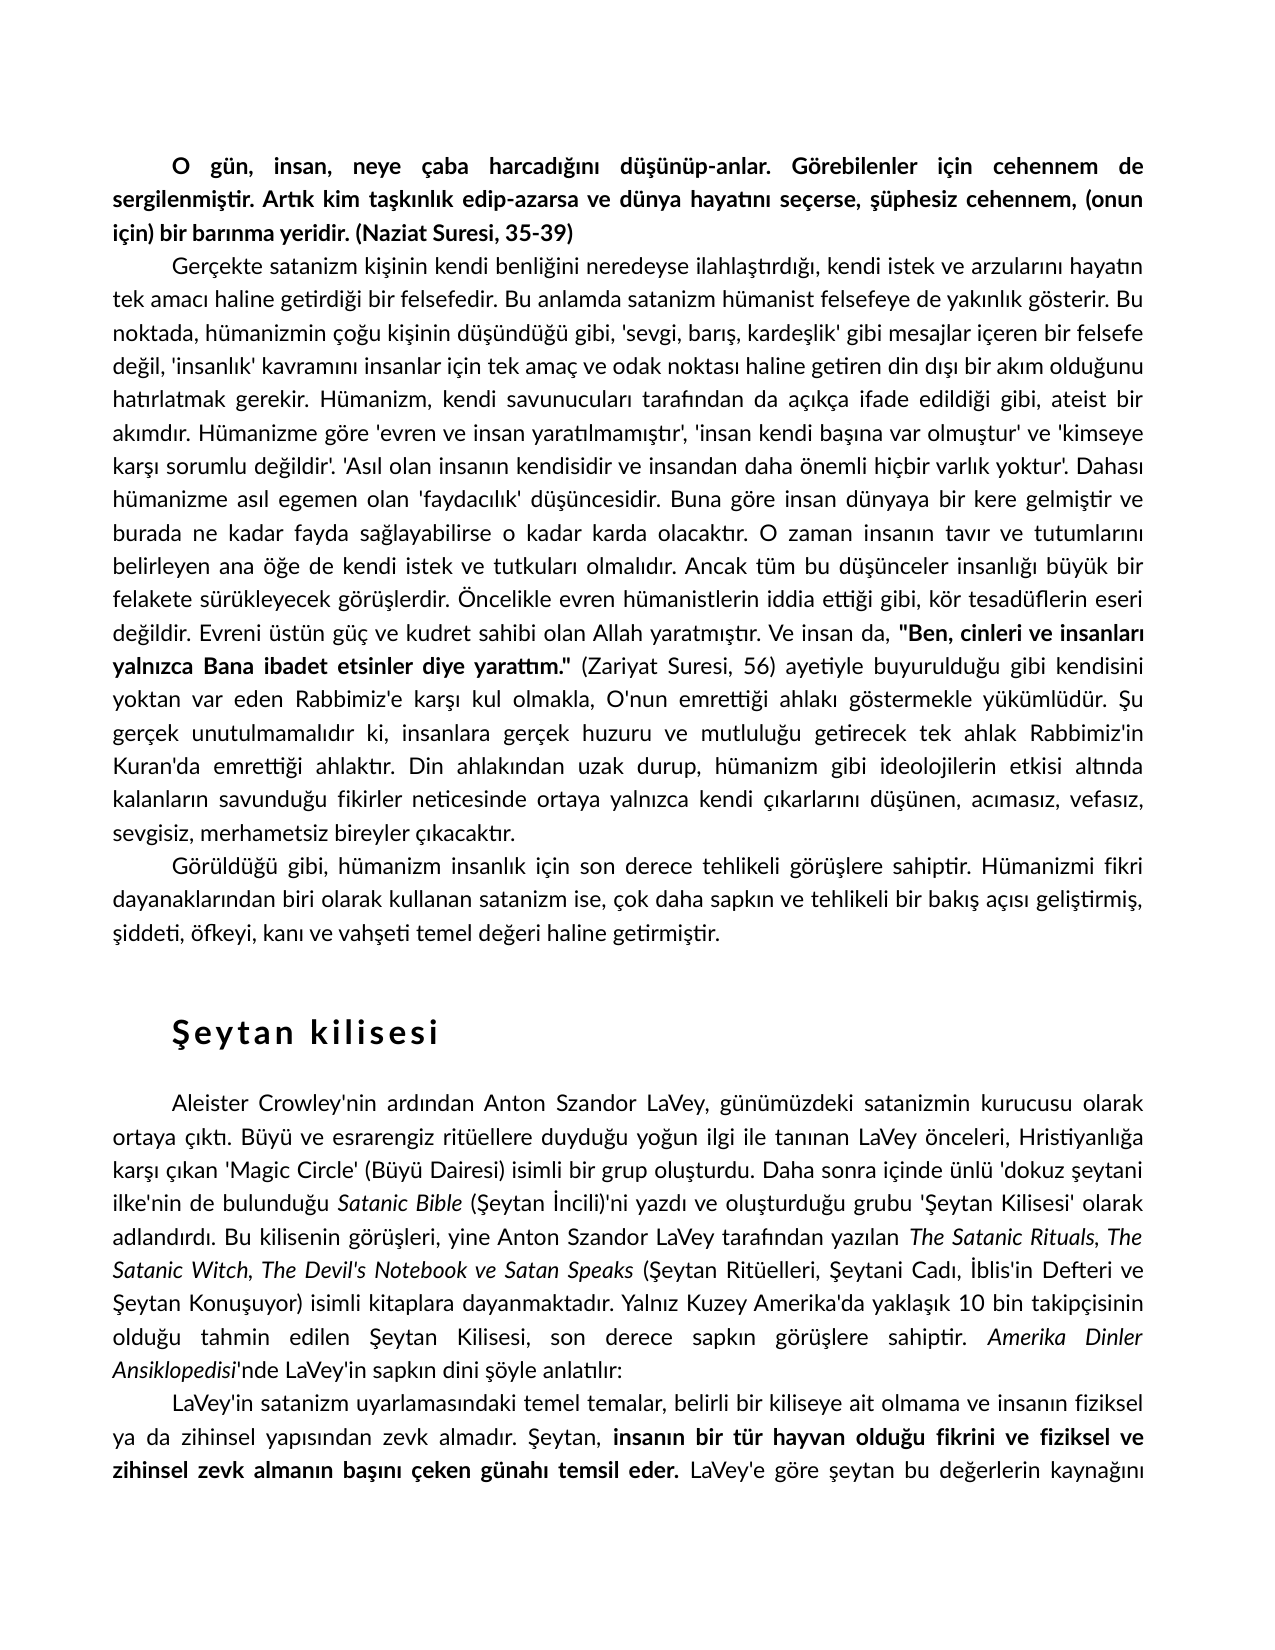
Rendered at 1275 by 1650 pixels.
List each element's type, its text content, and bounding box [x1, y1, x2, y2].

text Şeytan kilisesi [112, 1014, 1145, 1052]
text Gerçekte satanizm kişinin kendi benliğini neredeyse ilahlaştırdığı, kendi istek ve arzularını hayatın tek amacı haline getirdiği bir felsefedir. Bu anlamda satanizm hümanist felsefeye de yakınlık gösterir. Bu noktada, hümanizmin çoğu kişinin düşündüğü gibi, 'sevgi, barış, kardeşlik' gibi mesajlar içeren bir felsefe değil, 'insanlık' kavramını insanlar için tek amaç ve odak noktası haline getiren din dışı bir akım olduğunu hatırlatmak gerekir. Hümanizm, kendi savunucuları tarafından da açıkça ifade edildiği gibi, ateist bir akımdır. Hümanizme göre 'evren ve insan yaratılmamıştır', 'insan kendi başına var olmuştur' ve 'kimseye karşı sorumlu değildir'. 'Asıl olan insanın kendisidir ve insandan daha önemli hiçbir varlık yoktur'. Dahası hümanizme asıl egemen olan 'faydacılık' düşüncesidir. Buna göre insan dünyaya bir kere gelmiştir ve burada ne kadar fayda sağlayabilirse o kadar karda olacaktır. O zaman insanın tavır ve tutumlarını belirleyen ana öğe de kendi istek ve tutkuları olmalıdır. Ancak tüm bu düşünceler insanlığı büyük bir felakete sürükleyecek görüşlerdir. Öncelikle evren hümanistlerin iddia ettiği gibi, kör tesadüflerin eseri değildir. Evreni üstün güç ve kudret sahibi olan Allah yaratmıştır. Ve insan da, "Ben, cinleri ve insanları yalnızca Bana ibadet etsinler diye yarattım." (Zariyat Suresi, 56) ayetiyle buyurulduğu gibi kendisini yoktan var eden Rabbimiz'e karşı kul olmakla, O'nun emrettiği ahlakı göstermekle yükümlüdür. Şu gerçek unutulmamalıdır ki, insanlara gerçek huzuru ve mutluluğu getirecek tek ahlak Rabbimiz'in Kuran'da emrettiği ahlaktır. Din ahlakından uzak durup, hümanizm gibi ideolojilerin etkisi altında kalanların savunduğu fikirler neticesinde ortaya yalnızca kendi çıkarlarını düşünen, acımasız, vefasız, sevgisiz, merhametsiz bireyler çıkacaktır. [112, 248, 1145, 848]
text LaVey'in satanizm uyarlamasındaki temel temalar, belirli bir kiliseye ait olmama ve insanın fiziksel ya da zihinsel yapısından zevk almadır. Şeytan, insanın bir tür hayvan olduğu fikrini ve fiziksel ve zihinsel zevk almanın başını çeken günahı temsil eder. LaVey'e göre şeytan bu değerlerin kaynağını [112, 1385, 1145, 1485]
text Aleister Crowley'nin ardından Anton Szandor LaVey, günümüzdeki satanizmin kurucusu olarak ortaya çıktı. Büyü ve esrarengiz ritüellere duyduğu yoğun ilgi ile tanınan LaVey önceleri, Hristiyanlığa karşı çıkan 'Magic Circle' (Büyü Dairesi) isimli bir grup oluşturdu. Daha sonra içinde ünlü 'dokuz şeytani ilke'nin de bulunduğu Satanic Bible (Şeytan İncili)'ni yazdı ve oluşturduğu grubu 'Şeytan Kilisesi' olarak adlandırdı. Bu kilisenin görüşleri, yine Anton Szandor LaVey tarafından yazılan The Satanic Rituals, The Satanic Witch, The Devil's Notebook ve Satan Speaks (Şeytan Ritüelleri, Şeytani Cadı, İblis'in Defteri ve Şeytan Konuşuyor) isimli kitaplara dayanmaktadır. Yalnız Kuzey Amerika'da yaklaşık 10 bin takipçisinin olduğu tahmin edilen Şeytan Kilisesi, son derece sapkın görüşlere sahiptir. Amerika Dinler Ansiklopedisi'nde LaVey'in sapkın dini şöyle anlatılır: [112, 1085, 1145, 1385]
text Görüldüğü gibi, hümanizm insanlık için son derece tehlikeli görüşlere sahiptir. Hümanizmi fikri dayanaklarından biri olarak kullanan satanizm ise, çok daha sapkın ve tehlikeli bir bakış açısı geliştirmiş, şiddeti, öfkeyi, kanı ve vahşeti temel değeri haline getirmiştir. [112, 848, 1145, 948]
text O gün, insan, neye çaba harcadığını düşünüp-anlar. Görebilenler için cehennem de sergilenmiştir. Artık kim taşkınlık edip-azarsa ve dünya hayatını seçerse, şüphesiz cehennem, (onun için) bir barınma yeridir. (Naziat Suresi, 35-39) [112, 148, 1145, 248]
